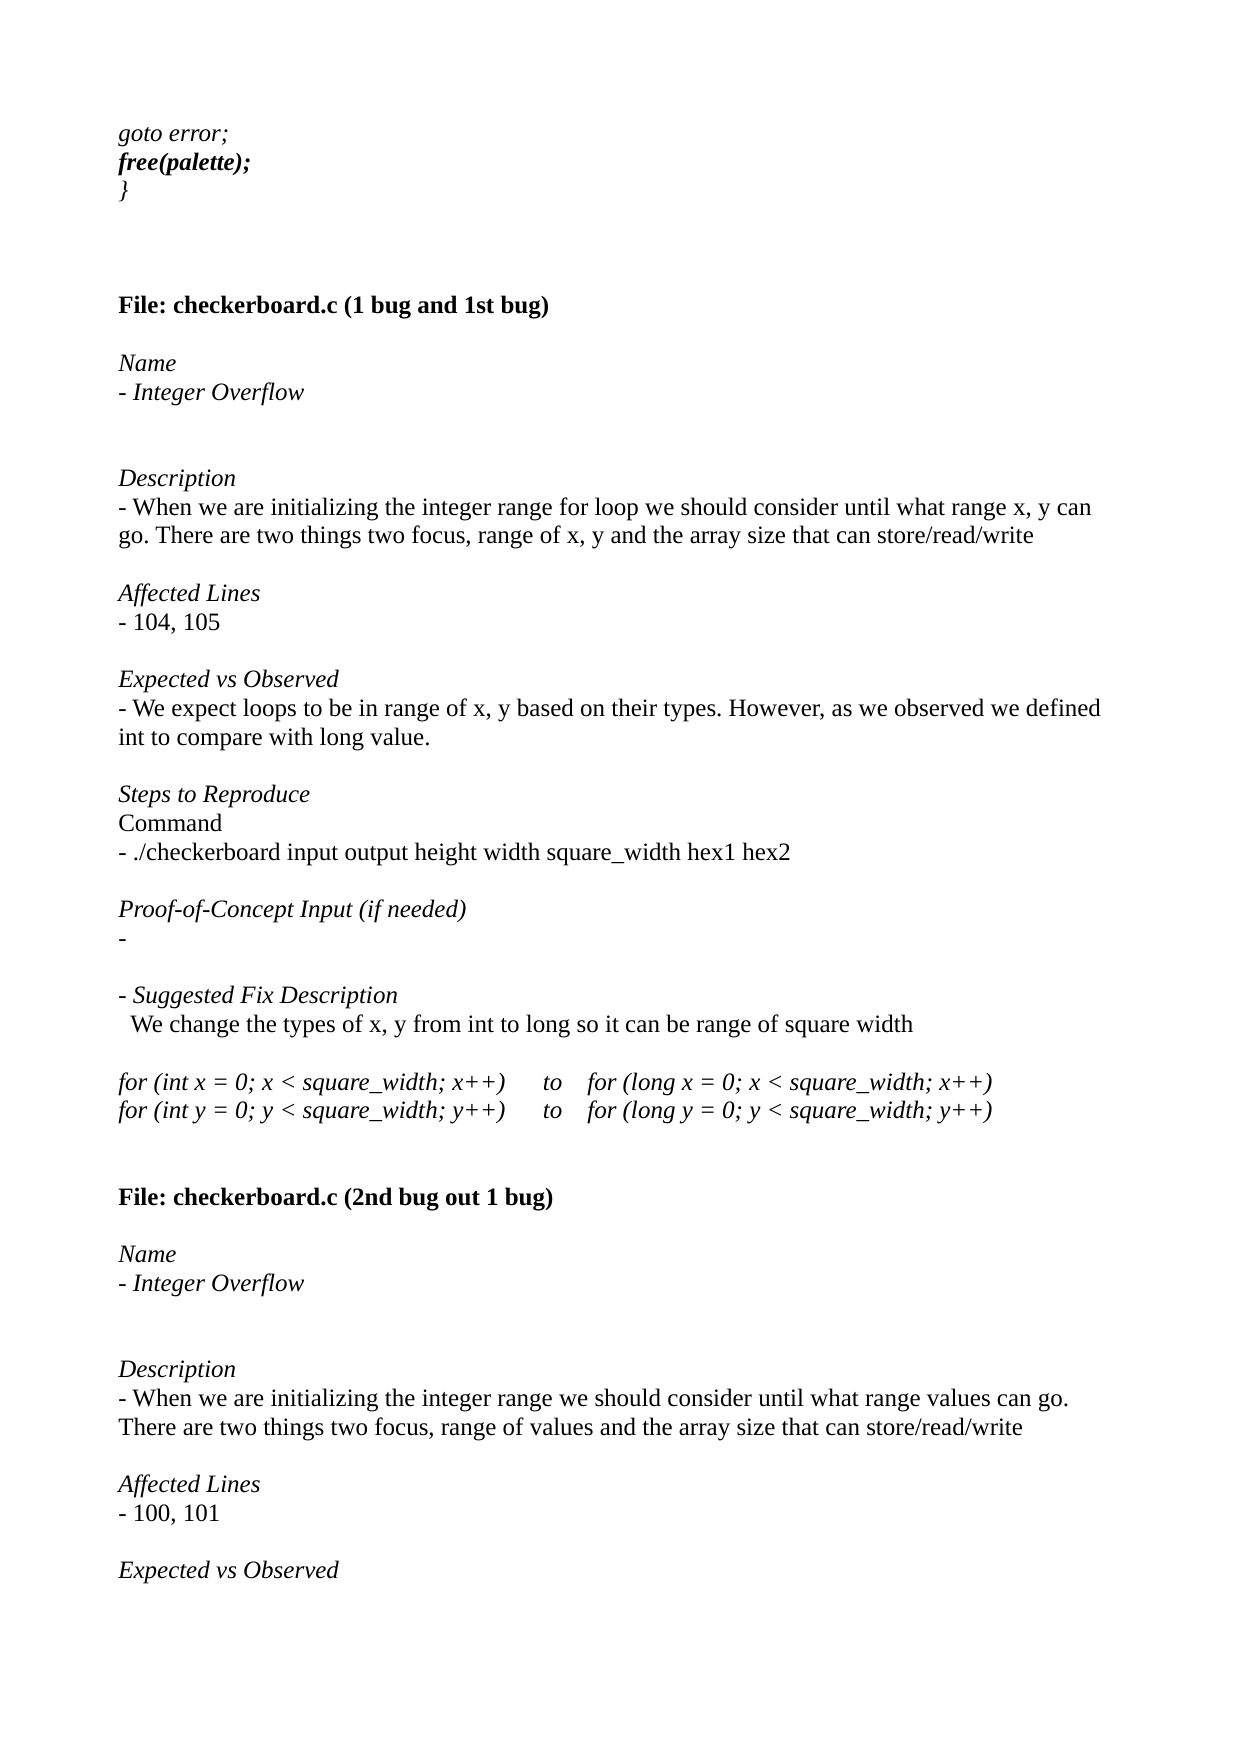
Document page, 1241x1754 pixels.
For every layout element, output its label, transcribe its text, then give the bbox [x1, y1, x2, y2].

text free(palette); [118, 147, 1122, 176]
text Affected Lines [118, 578, 1122, 607]
text Description [118, 1354, 1122, 1383]
text - Integer Overflow [118, 1268, 1122, 1297]
text for (int y = 0; y < square_width; y++) to for (long y = 0; y < square_width; y++) [118, 1096, 1122, 1124]
text File: checkerboard.c (1 bug and 1st bug) [118, 291, 1122, 319]
text goto error; [118, 118, 1122, 147]
text - When we are initializing the integer range for loop we should consider until what range x, y can go. There are two things two focus, range of x, y and the array size that can store/read/write [118, 492, 1122, 549]
text - 100, 101 [118, 1498, 1122, 1527]
text - When we are initializing the integer range we should consider until what range values can go. There are two things two focus, range of values and the array size that can store/read/write [118, 1383, 1122, 1441]
text - We expect loops to be in range of x, y based on their types. However, as we observed we defined int to compare with long value. [118, 693, 1122, 751]
text Affected Lines [118, 1469, 1122, 1498]
text - ./checkerboard input output height width square_width hex1 hex2 [118, 837, 1122, 866]
text File: checkerboard.c (2nd bug out 1 bug) [118, 1182, 1122, 1211]
text - 104, 105 [118, 607, 1122, 636]
text Expected vs Observed [118, 664, 1122, 693]
text We change the types of x, y from int to long so it can be range of square width [118, 1009, 1122, 1038]
text Command [118, 808, 1122, 837]
text } [118, 176, 1122, 204]
text Name [118, 1239, 1122, 1268]
text Description [118, 463, 1122, 492]
text - Suggested Fix Description [118, 981, 1122, 1009]
text - Integer Overflow [118, 377, 1122, 406]
text Expected vs Observed [118, 1556, 1122, 1584]
text Steps to Reproduce [118, 779, 1122, 808]
text for (int x = 0; x < square_width; x++) to for (long x = 0; x < square_width; x++) [118, 1067, 1122, 1096]
text - [118, 923, 1122, 952]
text Name [118, 348, 1122, 377]
text Proof-of-Concept Input (if needed) [118, 894, 1122, 923]
